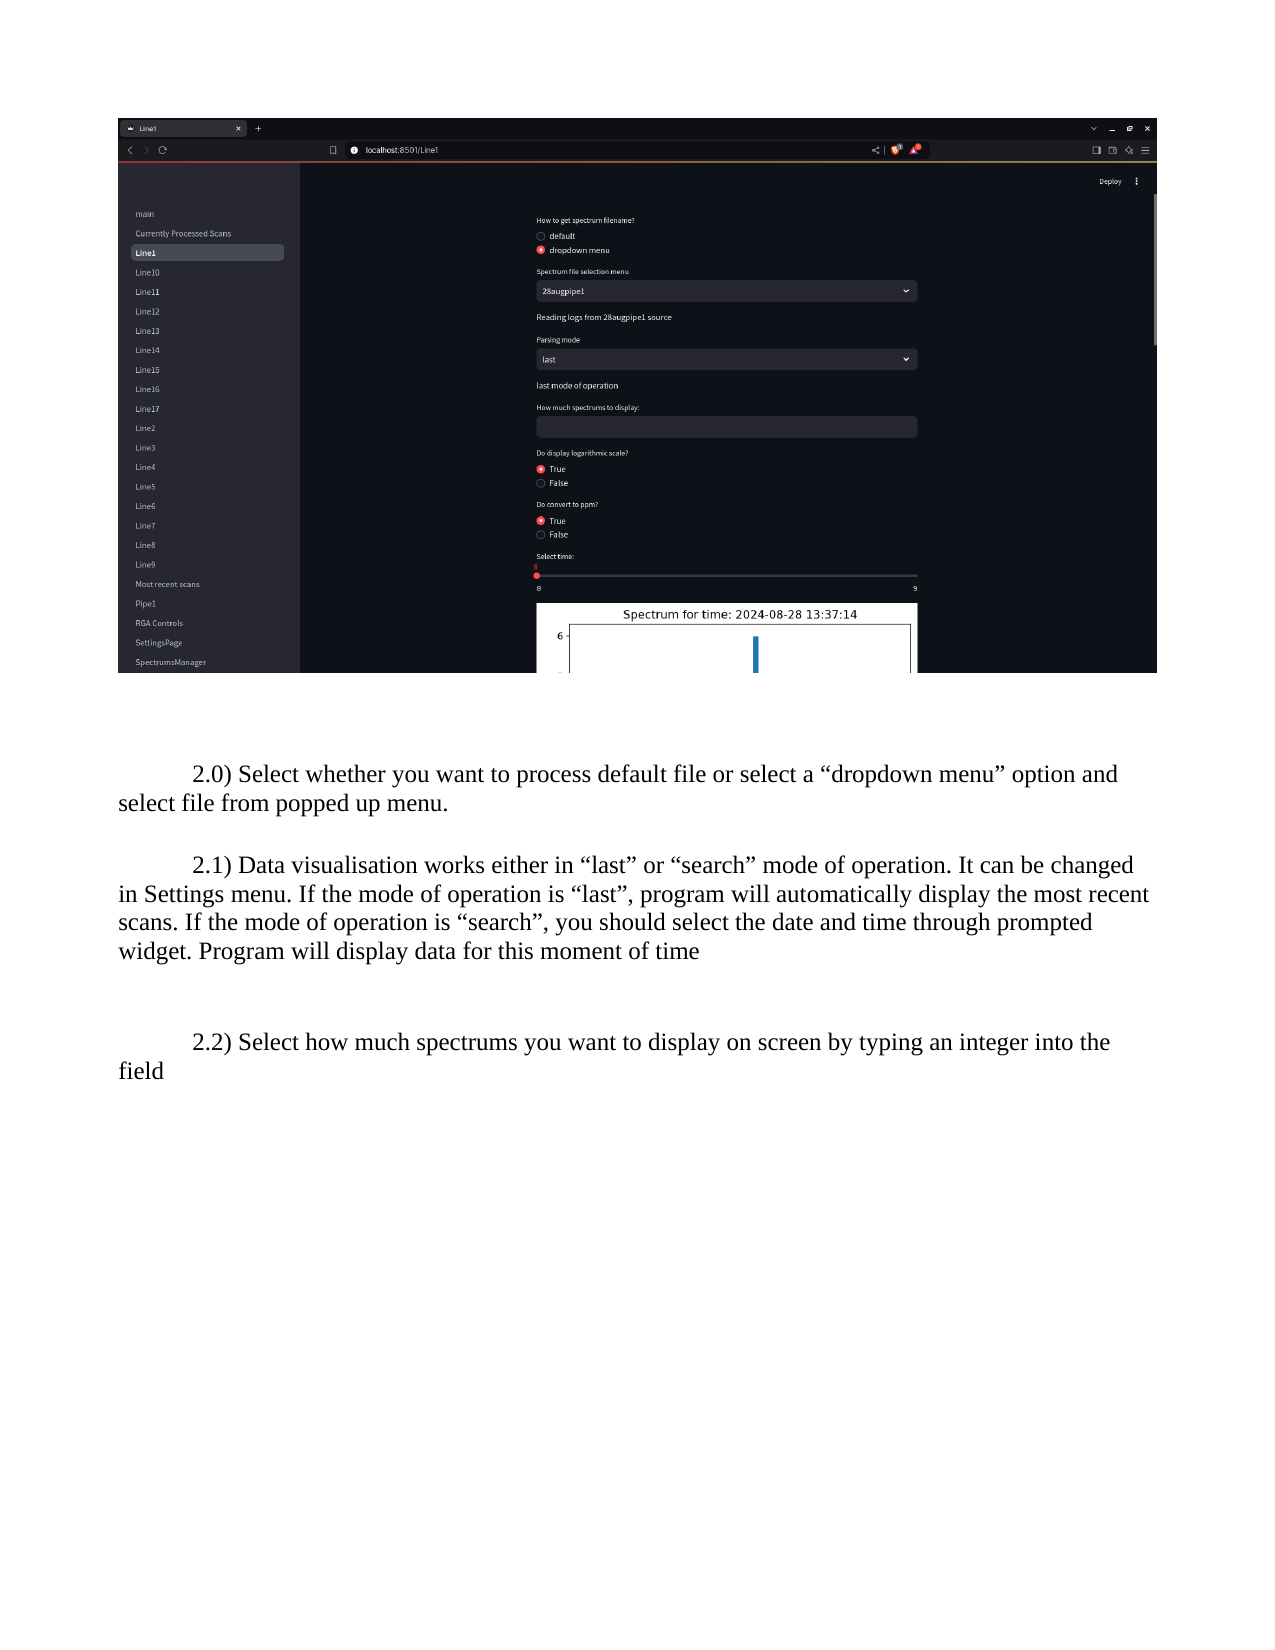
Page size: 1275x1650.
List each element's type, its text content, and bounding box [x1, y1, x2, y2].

text 2.2) Select how much spectrums you want to display on screen by typing an integer into the field [118, 1027, 1157, 1085]
text 2.1) Data visualisation works either in “last” or “search” mode of operation. It can be changed in Settings menu. If the mode of operation is “last”, program will automatically display the most recent scans. If the mode of operation is “search”, you should select the date and time through prompted widget. Program will display data for this moment of time [118, 850, 1157, 965]
text 2.0) Select whether you want to process default file or select a “dropdown menu” option and select file from popped up menu. [118, 759, 1157, 816]
picture [118, 118, 1157, 673]
